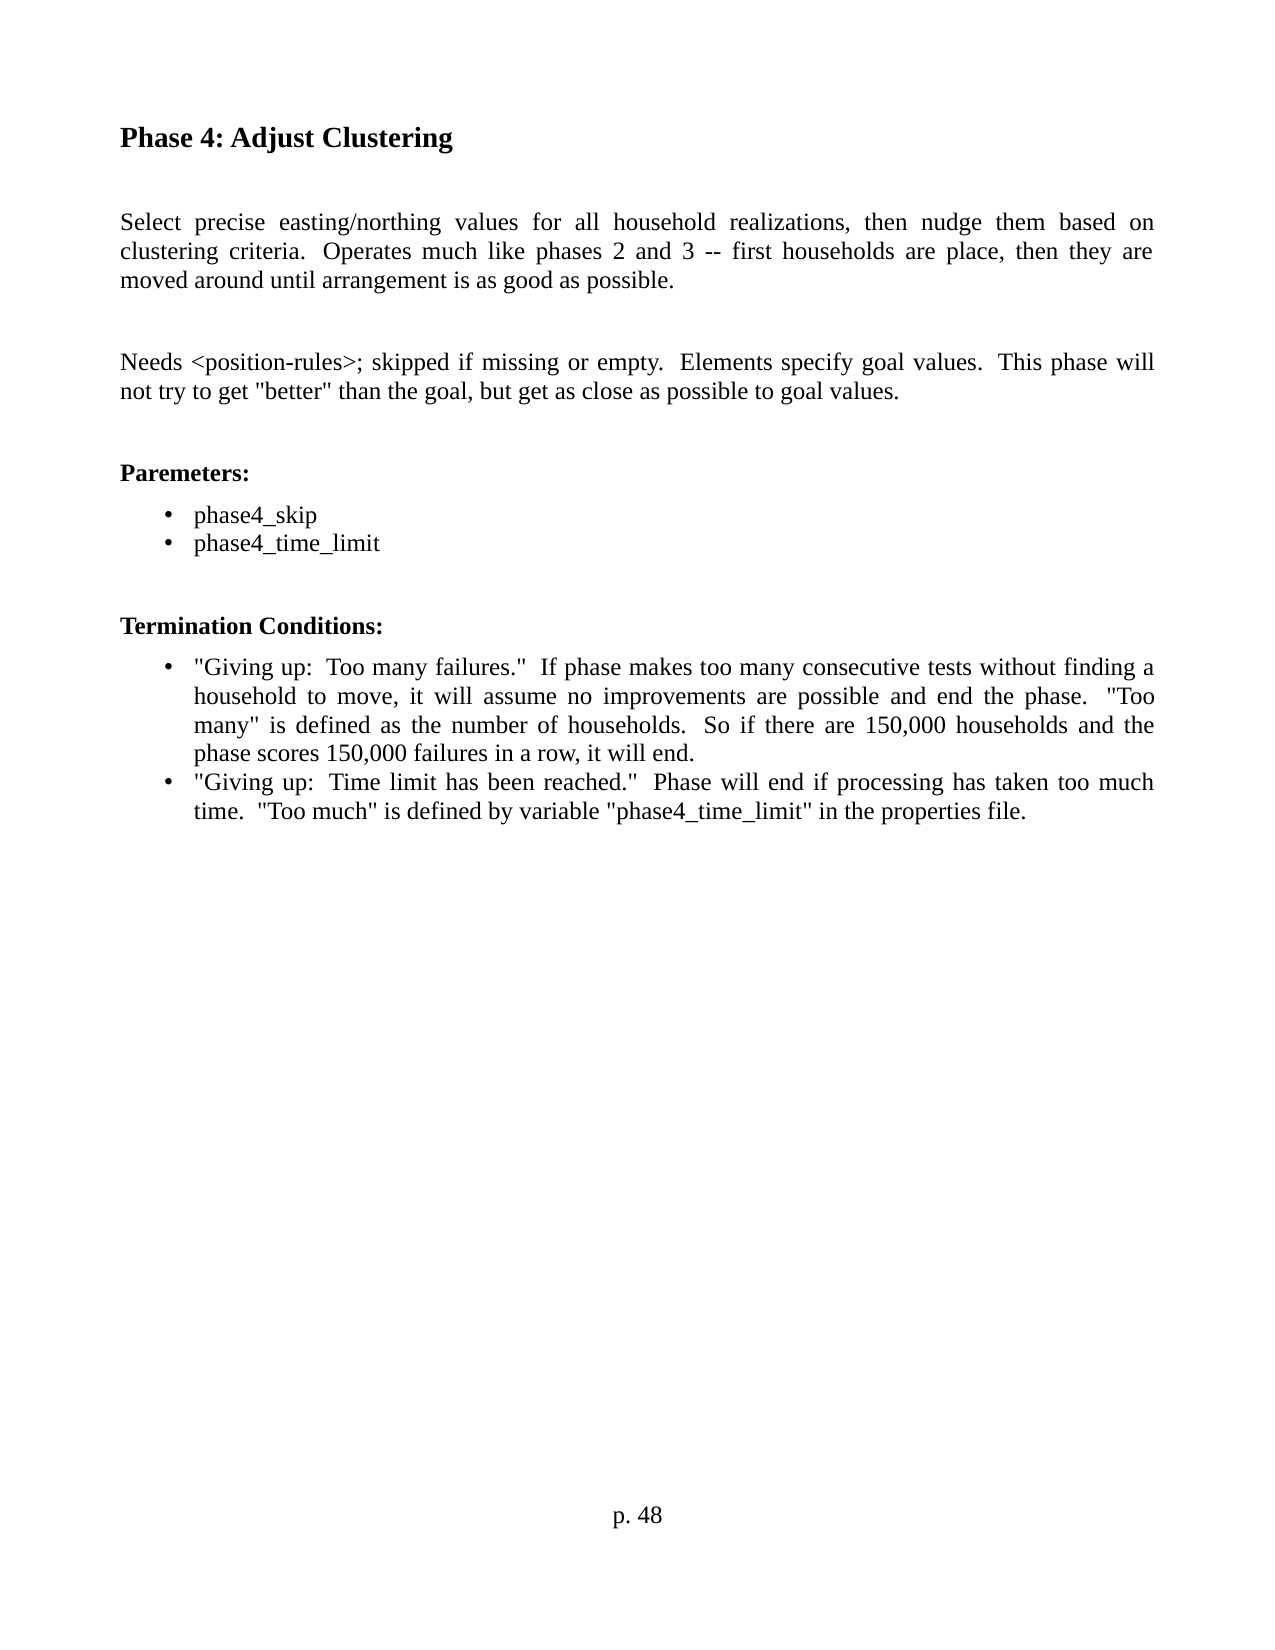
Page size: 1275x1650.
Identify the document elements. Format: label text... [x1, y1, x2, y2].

text Termination Conditions: [120, 611, 1155, 640]
text Select precise easting/northing values for all household realizations, then nudge them based on clustering criteria. Operates much like phases 2 and 3 -- first households are place, then they are moved around until arrangement is as good as possible. [120, 207, 1155, 293]
text Paremeters: [120, 458, 1155, 487]
list phase4_time_limit [164, 528, 1155, 557]
text Needs <position-rules>; skipped if missing or empty. Elements specify goal values. This phase will not try to get "better" than the goal, but get as close as possible to goal values. [120, 347, 1155, 405]
list "Giving up: Time limit has been reached." Phase will end if processing has taken too much time. "Too much" is defined by variable "phase4_time_limit" in the properties file. [164, 767, 1155, 825]
list phase4_skip [164, 500, 1155, 528]
subtitle Phase 4: Adjust Clustering [120, 120, 1155, 153]
list "Giving up: Too many failures." If phase makes too many consecutive tests without finding a household to move, it will assume no improvements are possible and end the phase. "Too many" is defined as the number of households. So if there are 150,000 households and the phase scores 150,000 failures in a row, it will end. [164, 652, 1155, 767]
